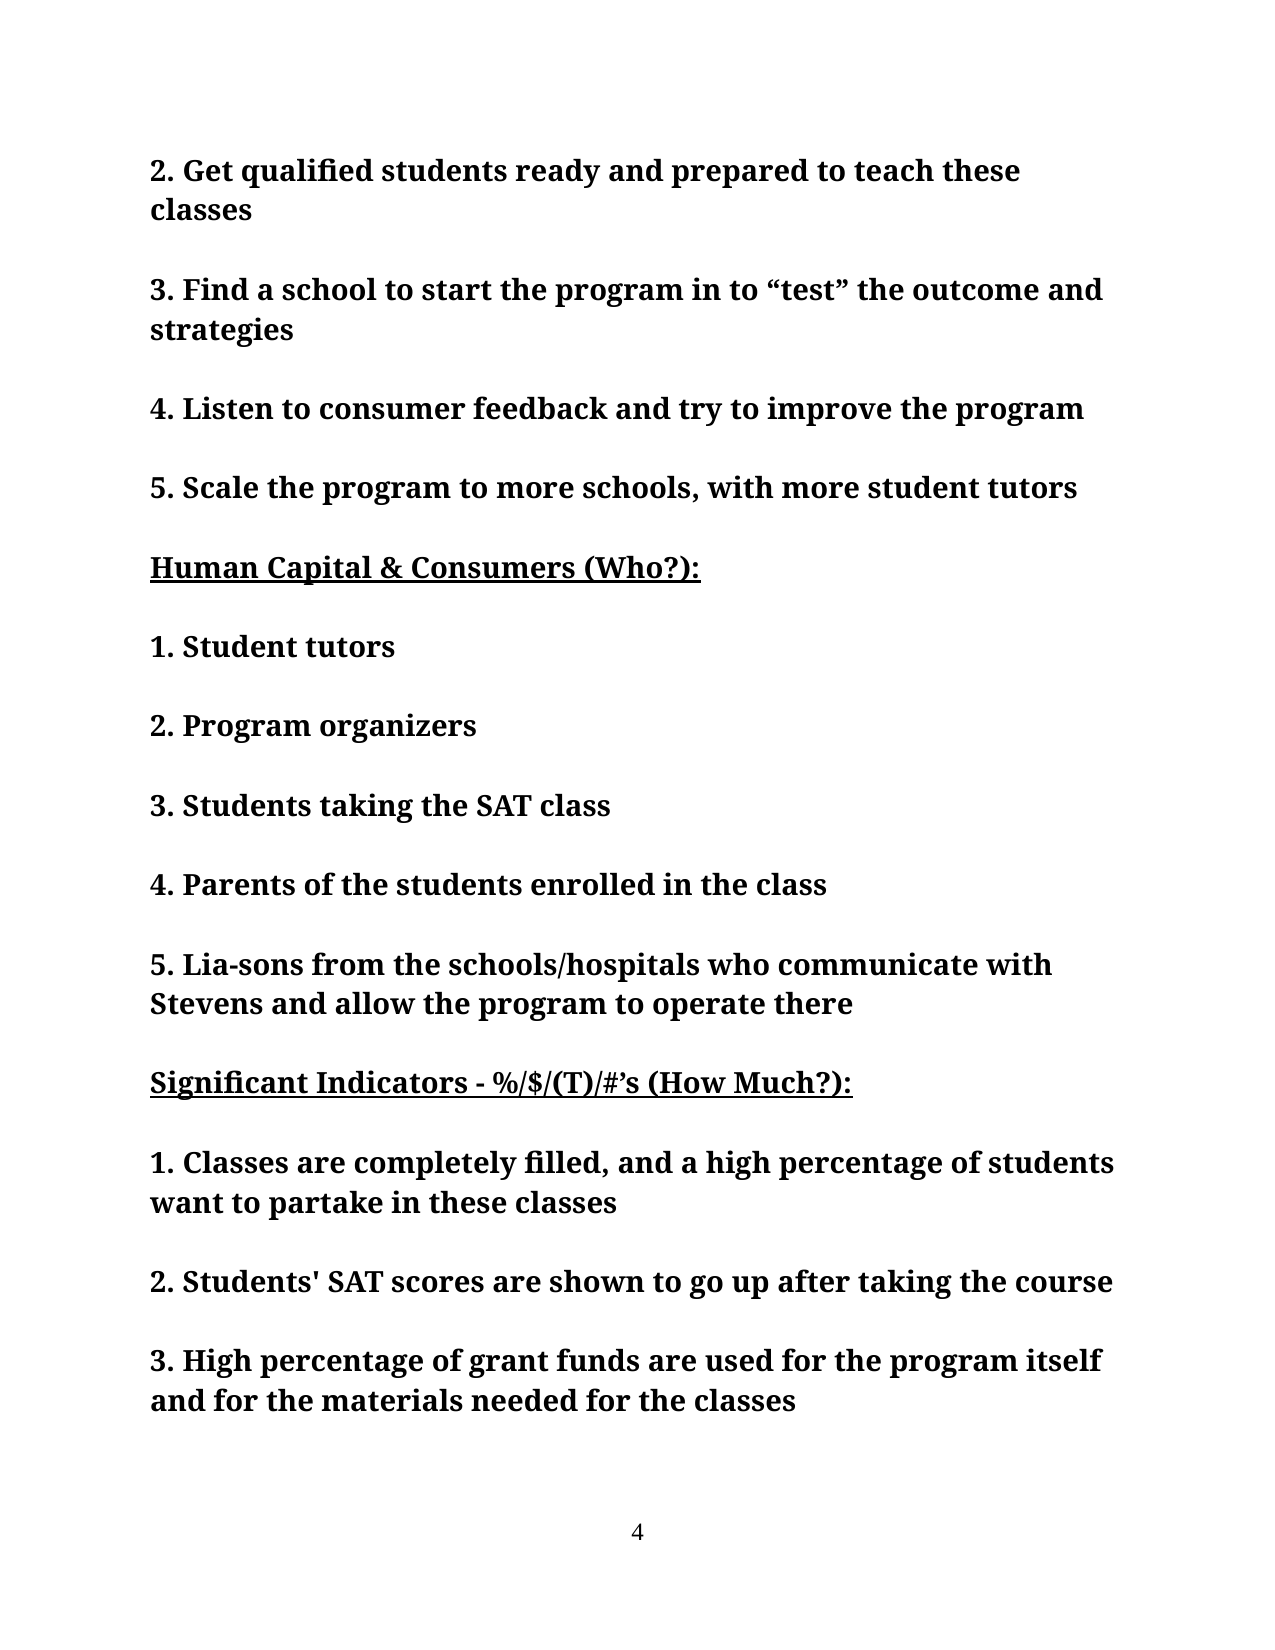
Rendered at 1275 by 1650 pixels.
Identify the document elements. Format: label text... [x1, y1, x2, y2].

text Significant Indicators - %/$/(T)/#’s (How Much?): [150, 1063, 1125, 1102]
text 4. Listen to consumer feedback and try to improve the program [150, 388, 1125, 428]
text 1. Student tutors [150, 626, 1125, 666]
text 2. Get qualified students ready and prepared to teach these classes [150, 150, 1125, 229]
text 1. Classes are completely filled, and a high percentage of students want to partake in these classes [150, 1142, 1125, 1222]
text 3. High percentage of grant funds are used for the program itself and for the materials needed for the classes [150, 1341, 1125, 1420]
text 5. Lia-sons from the schools/hospitals who communicate with Stevens and allow the program to operate there [150, 944, 1125, 1023]
text Human Capital & Consumers (Who?): [150, 547, 1125, 587]
text 3. Find a school to start the program in to “test” the outcome and strategies [150, 269, 1125, 348]
text 5. Scale the program to more schools, with more student tutors [150, 467, 1125, 507]
text 2. Program organizers [150, 706, 1125, 745]
text 4. Parents of the students enrolled in the class [150, 864, 1125, 904]
text 3. Students taking the SAT class [150, 785, 1125, 825]
text 2. Students' SAT scores are shown to go up after taking the course [150, 1261, 1125, 1301]
